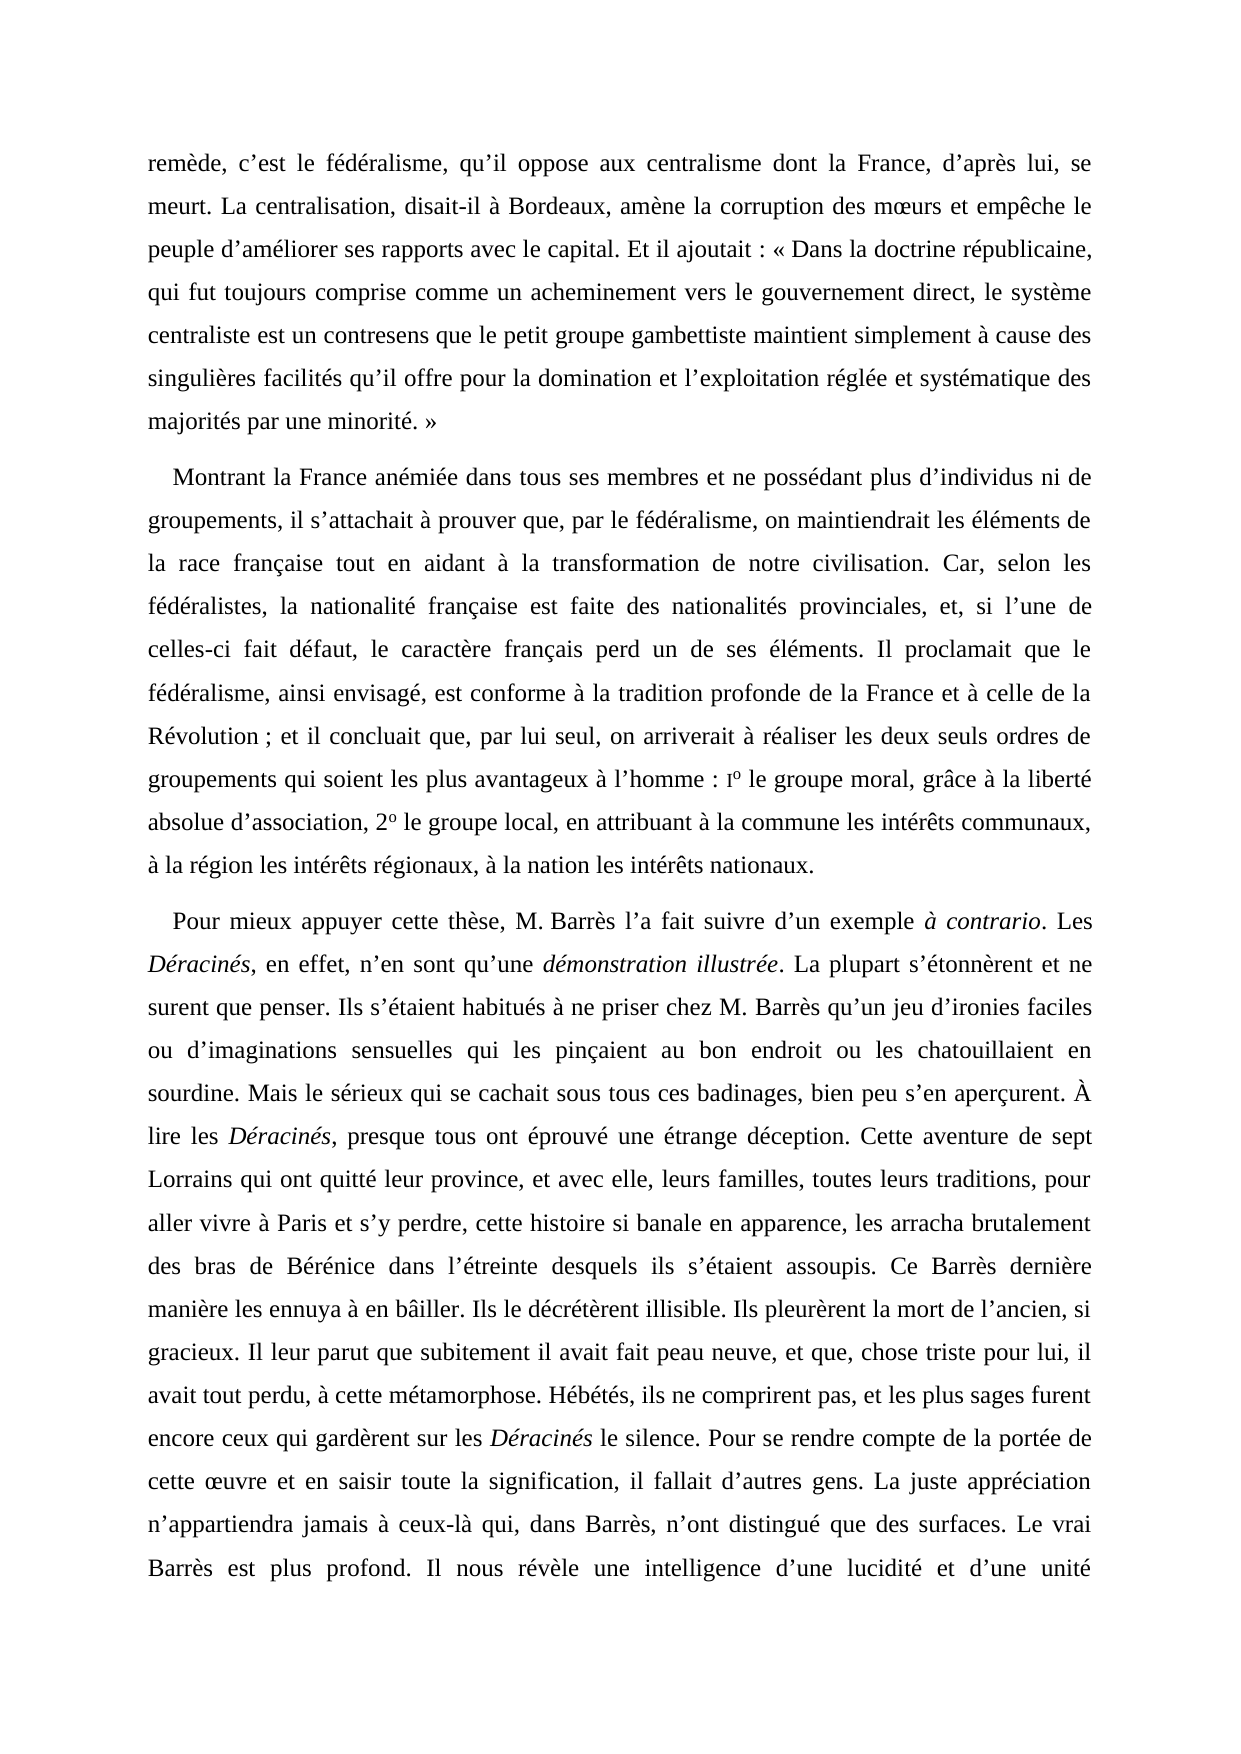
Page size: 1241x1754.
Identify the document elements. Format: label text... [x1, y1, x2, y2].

text Montrant la France anémiée dans tous ses membres et ne possédant plus d’individus ni de groupements, il s’attachait à prouver que, par le fédéralisme, on maintiendrait les éléments de la race française tout en aidant à la transformation de notre civilisation. Car, selon les fédéralistes, la nationalité française est faite des nationalités provinciales, et, si l’une de celles-ci fait défaut, le caractère français perd un de ses éléments. Il proclamait que le fédéralisme, ainsi envisagé, est conforme à la tradition profonde de la France et à celle de la Révolution ; et il concluait que, par lui seul, on arriverait à réaliser les deux seuls ordres de groupements qui soient les plus avantageux à l’homme : io le groupe moral, grâce à la liberté absolue d’association, 2o le groupe local, en attribuant à la commune les intérêts communaux, à la région les intérêts régionaux, à la nation les intérêts nationaux. [148, 462, 1093, 879]
text remède, c’est le fédéralisme, qu’il oppose aux centralisme dont la France, d’après lui, se meurt. La centralisation, disait-il à Bordeaux, amène la corruption des mœurs et empêche le peuple d’améliorer ses rapports avec le capital. Et il ajoutait : « Dans la doctrine républicaine, qui fut toujours comprise comme un acheminement vers le gouvernement direct, le système centraliste est un contresens que le petit groupe gambettiste maintient simplement à cause des singulières facilités qu’il offre pour la domination et l’exploitation réglée et systématique des majorités par une minorité. » [148, 148, 1093, 435]
text Pour mieux appuyer cette thèse, M. Barrès l’a fait suivre d’un exemple à contrario. Les Déracinés, en effet, n’en sont qu’une démonstration illustrée. La plupart s’étonnèrent et ne surent que penser. Ils s’étaient habitués à ne priser chez M. Barrès qu’un jeu d’ironies faciles ou d’imaginations sensuelles qui les pinçaient au bon endroit ou les chatouillaient en sourdine. Mais le sérieux qui se cachait sous tous ces badinages, bien peu s’en aperçurent. À lire les Déracinés, presque tous ont éprouvé une étrange déception. Cette aventure de sept Lorrains qui ont quitté leur province, et avec elle, leurs familles, toutes leurs traditions, pour aller vivre à Paris et s’y perdre, cette histoire si banale en apparence, les arracha brutalement des bras de Bérénice dans l’étreinte desquels ils s’étaient assoupis. Ce Barrès dernière manière les ennuya à en bâiller. Ils le décrétèrent illisible. Ils pleurèrent la mort de l’ancien, si gracieux. Il leur parut que subitement il avait fait peau neuve, et que, chose triste pour lui, il avait tout perdu, à cette métamorphose. Hébétés, ils ne comprirent pas, et les plus sages furent encore ceux qui gardèrent sur les Déracinés le silence. Pour se rendre compte de la portée de cette œuvre et en saisir toute la signification, il fallait d’autres gens. La juste appréciation n’appartiendra jamais à ceux-là qui, dans Barrès, n’ont distingué que des surfaces. Le vrai Barrès est plus profond. Il nous révèle une intelligence d’une lucidité et d’une unité [148, 906, 1093, 1581]
